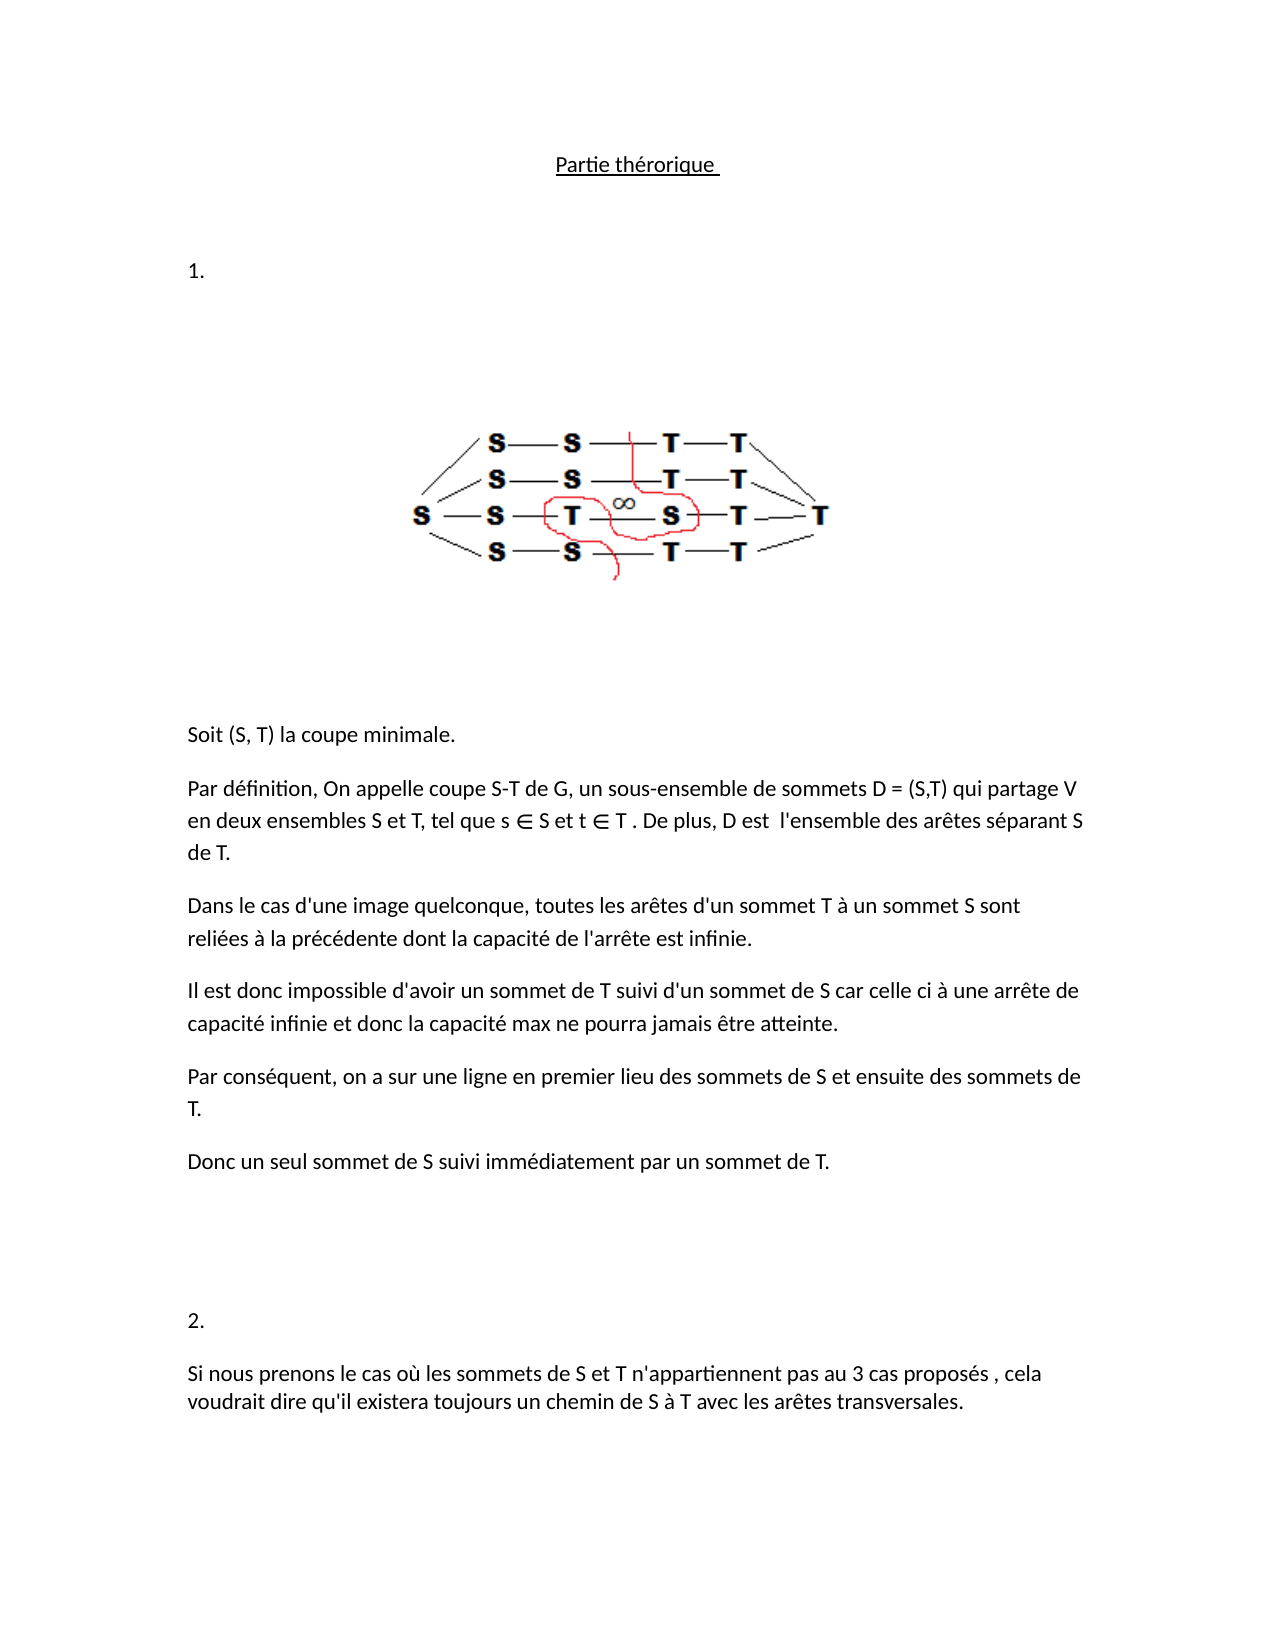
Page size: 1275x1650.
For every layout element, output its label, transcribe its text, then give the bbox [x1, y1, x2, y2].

text Il est donc impossible d'avoir un sommet de T suivi d'un sommet de S car celle ci à une arrête de capacité infinie et donc la capacité max ne pourra jamais être atteinte. [187, 977, 1087, 1037]
text Soit (S, T) la coupe minimale. [187, 721, 1087, 749]
text Dans le cas d'une image quelconque, toutes les arêtes d'un sommet T à un sommet S sont reliées à la précédente dont la capacité de l'arrête est infinie. [187, 891, 1087, 952]
text Par conséquent, on a sur une ligne en premier lieu des sommets de S et ensuite des sommets de T. [187, 1062, 1087, 1122]
text 1. [187, 256, 1087, 284]
text Si nous prenons le cas où les sommets de S et T n'appartiennent pas au 3 cas proposés , cela voudrait dire qu'il existera toujours un chemin de S à T avec les arêtes transversales. [187, 1359, 1087, 1415]
text Donc un seul sommet de S suivi immédiatement par un sommet de T. [187, 1147, 1087, 1175]
text 2. [187, 1306, 1087, 1334]
text Partie thérorique [187, 150, 1087, 178]
text Par définition, On appelle coupe S-T de G, un sous-ensemble de sommets D = (S,T) qui partage V en deux ensembles S et T, tel que s ∈ S et t ∈ T . De plus, D est l'ensemble des arêtes séparant S de T. [187, 774, 1087, 866]
